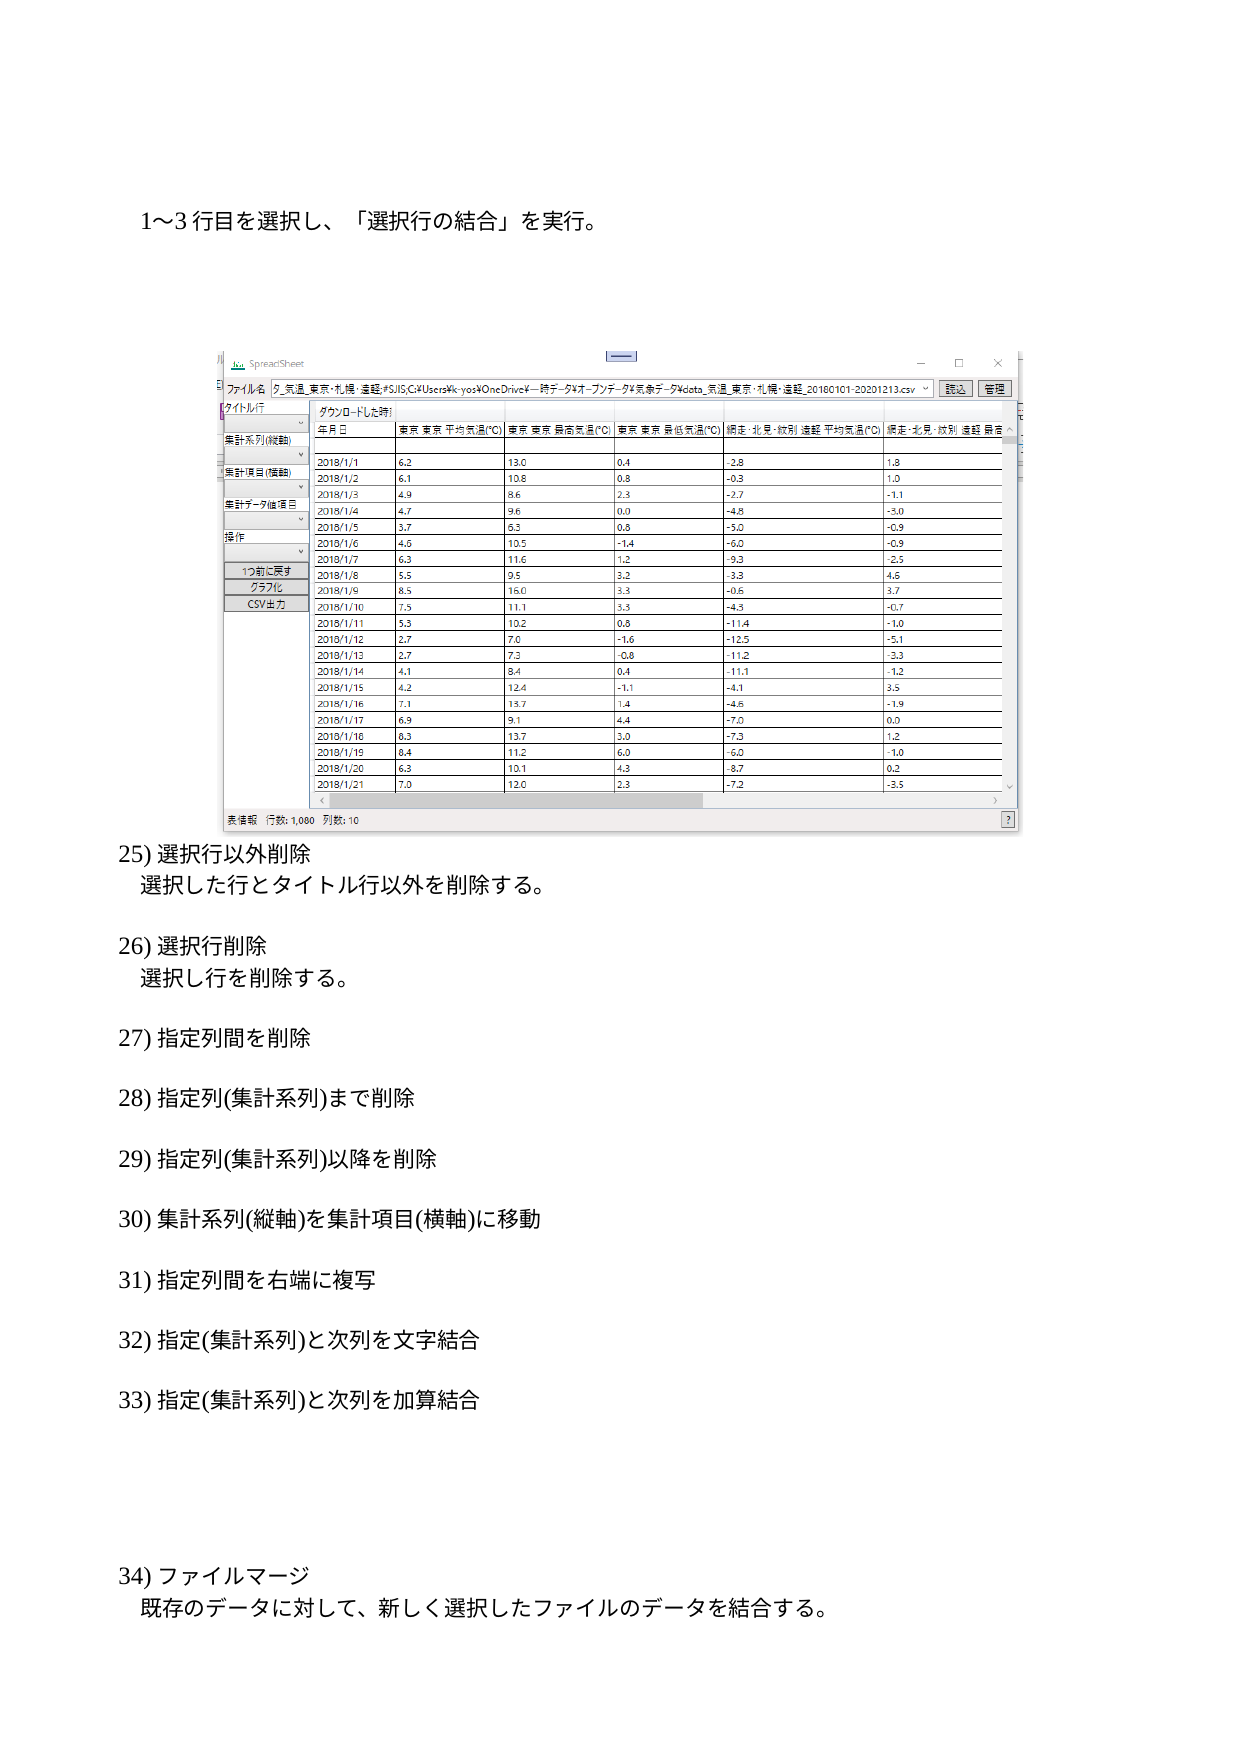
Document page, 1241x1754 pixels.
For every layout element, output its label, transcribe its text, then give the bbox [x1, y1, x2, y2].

text 33) 指定(集計系列)と次列を加算結合 [118, 1383, 1122, 1415]
text 31) 指定列間を右端に複写 [118, 1263, 1122, 1294]
text 30) 集計系列(縦軸)を集計項目(横軸)に移動 [118, 1202, 1122, 1234]
text 34) ファイルマージ [118, 1559, 1122, 1591]
text 既存のデータに対して、新しく選択したファイルのデータを結合する。 [118, 1591, 1122, 1622]
text 25) 選択行以外削除 [118, 351, 1122, 868]
picture [217, 351, 1024, 837]
text 27) 指定列間を削除 [118, 1021, 1122, 1053]
text 選択し行を削除する。 [118, 961, 1122, 992]
text 28) 指定列(集計系列)まで削除 [118, 1081, 1122, 1113]
text 1～3行目を選択し、「選択行の結合」を実行。 [118, 204, 1122, 236]
text 選択した行とタイトル行以外を削除する。 [118, 868, 1122, 900]
text 26) 選択行削除 [118, 929, 1122, 961]
text 29) 指定列(集計系列)以降を削除 [118, 1142, 1122, 1173]
text 32) 指定(集計系列)と次列を文字結合 [118, 1323, 1122, 1355]
